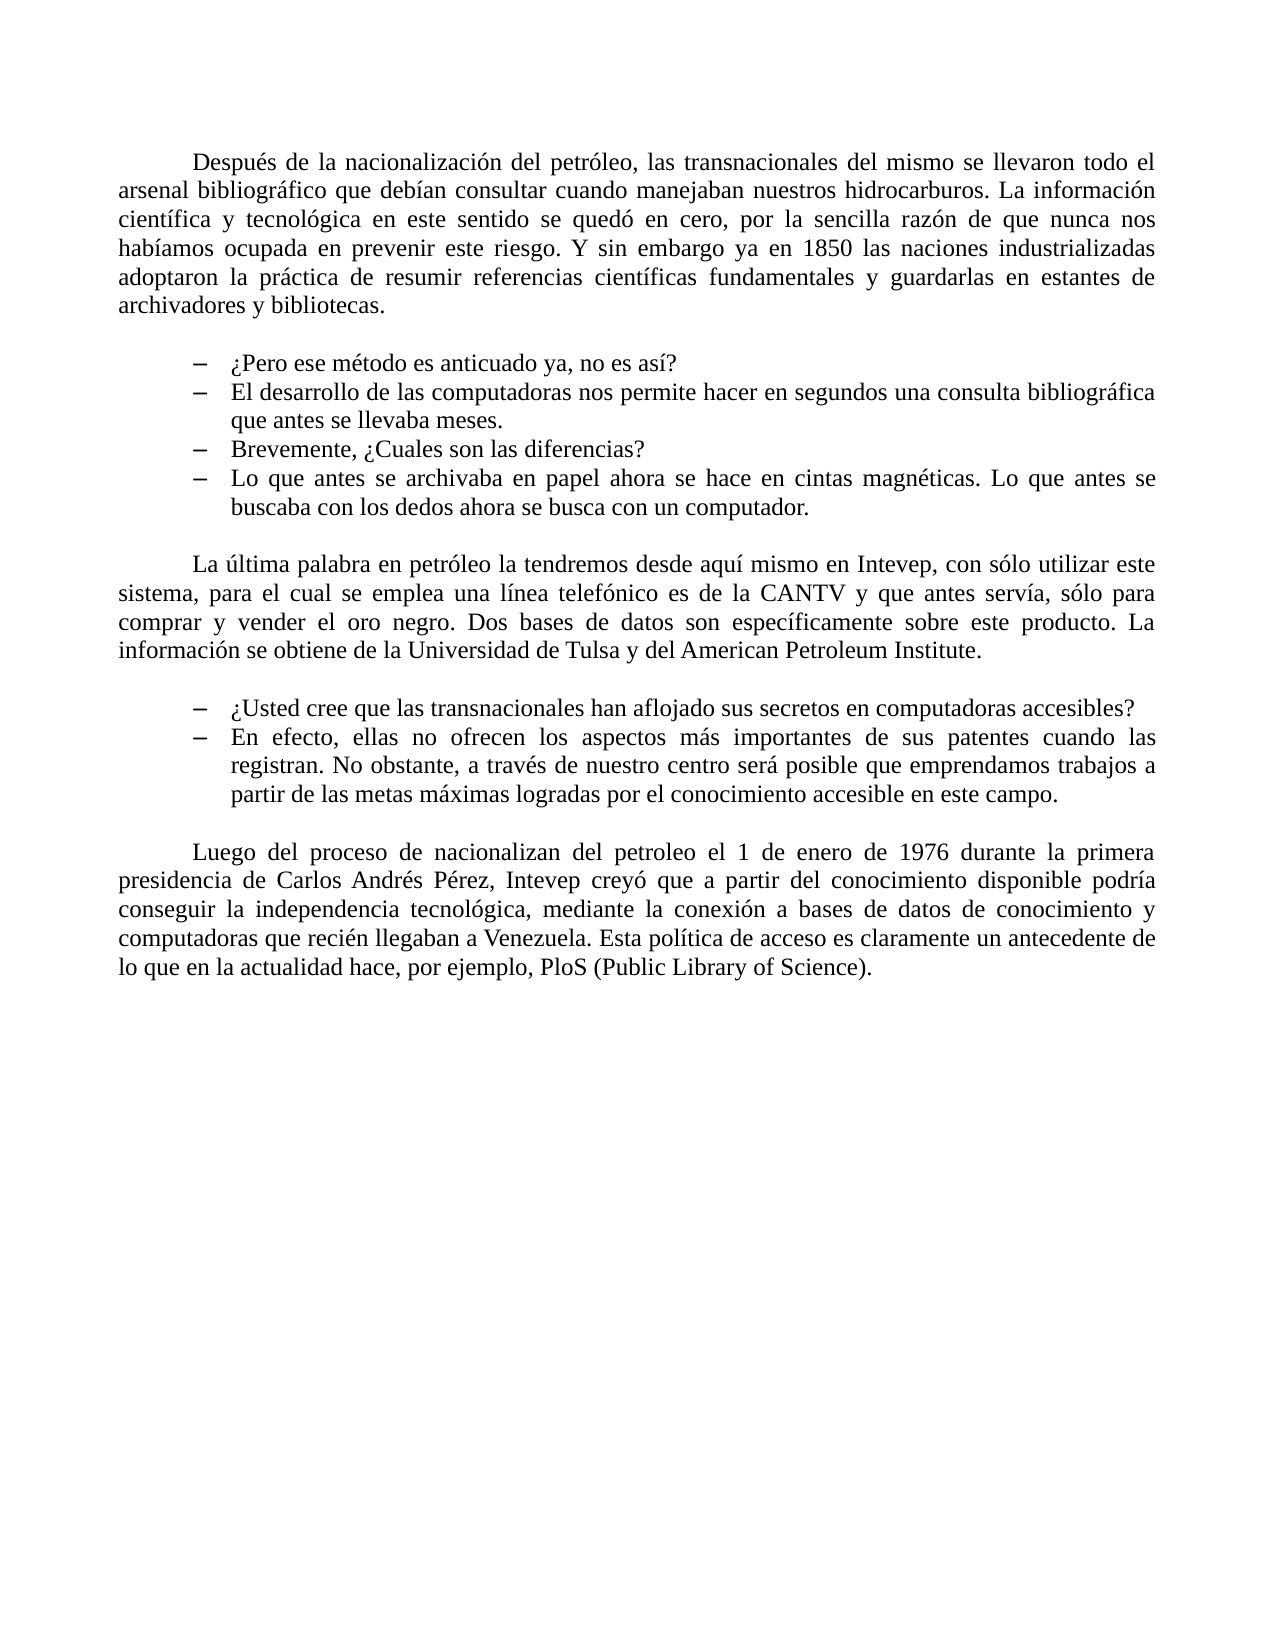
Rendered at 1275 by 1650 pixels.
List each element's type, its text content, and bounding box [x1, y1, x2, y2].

text Después de la nacionalización del petróleo, las transnacionales del mismo se llevaron todo el arsenal bibliográfico que debían consultar cuando manejaban nuestros hidrocarburos. La información científica y tecnológica en este sentido se quedó en cero, por la sencilla razón de que nunca nos habíamos ocupada en prevenir este riesgo. Y sin embargo ya en 1850 las naciones industrializadas adoptaron la práctica de resumir referencias científicas fundamentales y guardarlas en estantes de archivadores y bibliotecas. [118, 147, 1157, 319]
list ¿Usted cree que las transnacionales han aflojado sus secretos en computadoras accesibles? [193, 693, 1157, 722]
list El desarrollo de las computadoras nos permite hacer en segundos una consulta bibliográfica que antes se llevaba meses. [193, 377, 1157, 434]
list Lo que antes se archivaba en papel ahora se hace en cintas magnéticas. Lo que antes se buscaba con los dedos ahora se busca con un computador. [193, 463, 1157, 521]
text Luego del proceso de nacionalizan del petroleo el 1 de enero de 1976 durante la primera presidencia de Carlos Andrés Pérez, Intevep creyó que a partir del conocimiento disponible podría conseguir la independencia tecnológica, mediante la conexión a bases de datos de conocimiento y computadoras que recién llegaban a Venezuela. Esta política de acceso es claramente un antecedente de lo que en la actualidad hace, por ejemplo, PloS (Public Library of Science). [118, 837, 1157, 981]
text La última palabra en petróleo la tendremos desde aquí mismo en Intevep, con sólo utilizar este sistema, para el cual se emplea una línea telefónico es de la CANTV y que antes servía, sólo para comprar y vender el oro negro. Dos bases de datos son específicamente sobre este producto. La información se obtiene de la Universidad de Tulsa y del American Petroleum Institute. [118, 549, 1157, 664]
list ¿Pero ese método es anticuado ya, no es así? [193, 348, 1157, 377]
list En efecto, ellas no ofrecen los aspectos más importantes de sus patentes cuando las registran. No obstante, a través de nuestro centro será posible que emprendamos trabajos a partir de las metas máximas logradas por el conocimiento accesible en este campo. [193, 722, 1157, 808]
list Brevemente, ¿Cuales son las diferencias? [193, 434, 1157, 463]
